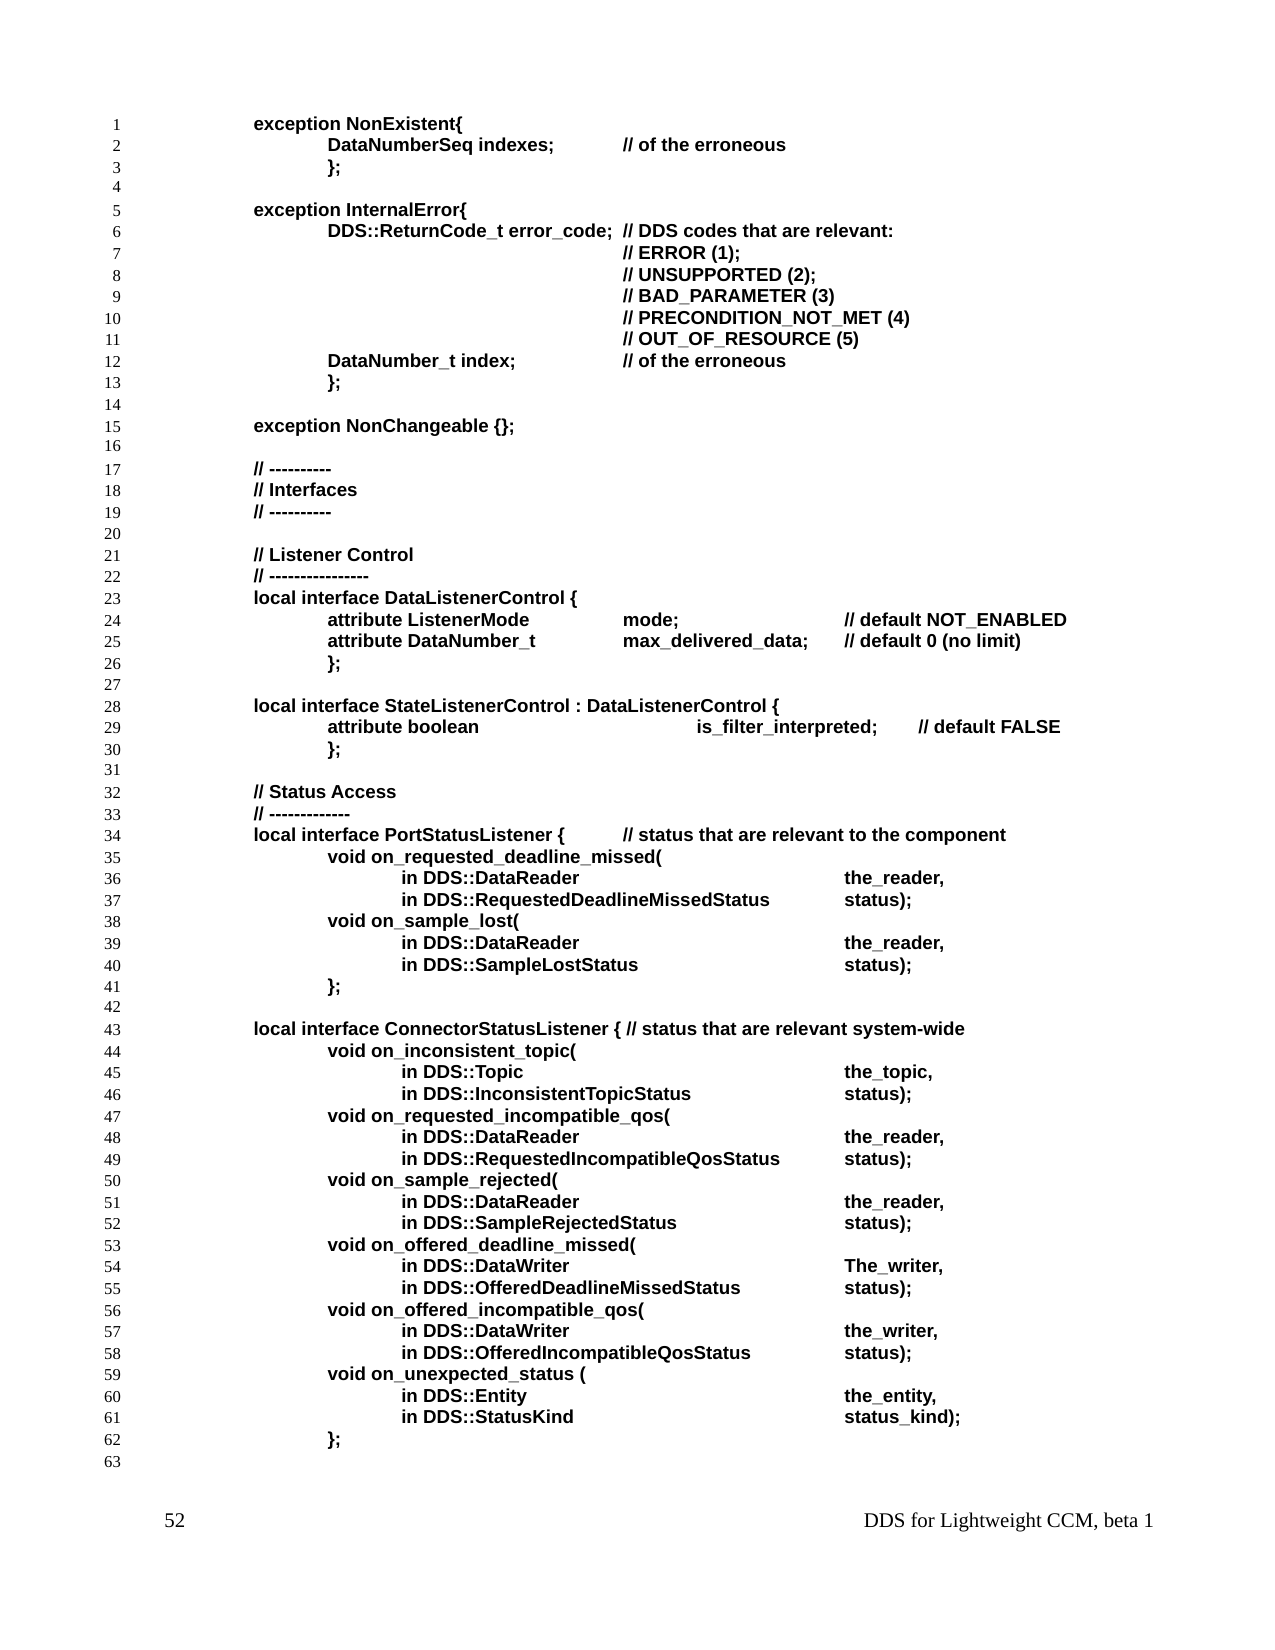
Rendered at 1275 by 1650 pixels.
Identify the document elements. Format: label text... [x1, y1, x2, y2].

text local interface StateListenerControl : DataListenerControl { [179, 695, 1200, 716]
text void on_requested_deadline_missed( [179, 846, 1200, 867]
text exception NonExistent{ [179, 112, 1200, 134]
text }; [179, 371, 1200, 393]
text in DDS::StatusKind status_kind); [179, 1406, 1200, 1428]
text DataNumber_t index; // of the erroneous [179, 350, 1200, 371]
text in DDS::DataReader the_reader, [179, 867, 1200, 889]
text attribute DataNumber_t max_delivered_data; // default 0 (no limit) [179, 630, 1200, 652]
text void on_sample_rejected( [179, 1169, 1200, 1191]
text // UNSUPPORTED (2); [179, 263, 1200, 285]
text // BAD_PARAMETER (3) [179, 285, 1200, 307]
text in DDS::SampleLostStatus status); [179, 953, 1200, 975]
text void on_sample_lost( [179, 910, 1200, 932]
text }; [179, 738, 1200, 759]
text void on_unexpected_status ( [179, 1363, 1200, 1385]
text attribute ListenerMode mode; // default NOT_ENABLED [179, 608, 1200, 630]
text in DDS::RequestedDeadlineMissedStatus status); [179, 889, 1200, 910]
text in DDS::OfferedDeadlineMissedStatus status); [179, 1277, 1200, 1298]
text local interface PortStatusListener { // status that are relevant to the component [179, 824, 1200, 846]
text // ---------------- [179, 565, 1200, 587]
text // Status Access [179, 781, 1200, 802]
text // ---------- [179, 457, 1200, 479]
text attribute boolean is_filter_interpreted; // default FALSE [179, 716, 1200, 738]
text in DDS::SampleRejectedStatus status); [179, 1212, 1200, 1234]
text void on_offered_incompatible_qos( [179, 1298, 1200, 1320]
text in DDS::DataReader the_reader, [179, 932, 1200, 953]
text }; [179, 156, 1200, 177]
text // Interfaces [179, 479, 1200, 501]
text in DDS::RequestedIncompatibleQosStatus status); [179, 1147, 1200, 1169]
text in DDS::DataWriter The_writer, [179, 1255, 1200, 1277]
text // ------------- [179, 802, 1200, 824]
text DataNumberSeq indexes; // of the erroneous [179, 134, 1200, 156]
text void on_offered_deadline_missed( [179, 1234, 1200, 1255]
text local interface DataListenerControl { [179, 587, 1200, 608]
text in DDS::DataReader the_reader, [179, 1126, 1200, 1147]
text // OUT_OF_RESOURCE (5) [179, 328, 1200, 350]
text in DDS::InconsistentTopicStatus status); [179, 1083, 1200, 1104]
text in DDS::OfferedIncompatibleQosStatus status); [179, 1342, 1200, 1363]
text // PRECONDITION_NOT_MET (4) [179, 307, 1200, 328]
text // ---------- [179, 501, 1200, 522]
text in DDS::Topic the_topic, [179, 1061, 1200, 1083]
text DDS::ReturnCode_t error_code; // DDS codes that are relevant: [179, 220, 1200, 242]
text exception InternalError{ [179, 199, 1200, 220]
text void on_inconsistent_topic( [179, 1040, 1200, 1061]
text }; [179, 652, 1200, 673]
text in DDS::DataWriter the_writer, [179, 1320, 1200, 1342]
text exception NonChangeable {}; [179, 414, 1200, 436]
text in DDS::Entity the_entity, [179, 1385, 1200, 1406]
text }; [179, 1428, 1200, 1449]
text // Listener Control [179, 544, 1200, 565]
text in DDS::DataReader the_reader, [179, 1191, 1200, 1212]
text local interface ConnectorStatusListener { // status that are relevant system-wide [179, 1018, 1200, 1040]
text // ERROR (1); [179, 242, 1200, 263]
text }; [179, 975, 1200, 997]
text void on_requested_incompatible_qos( [179, 1104, 1200, 1126]
